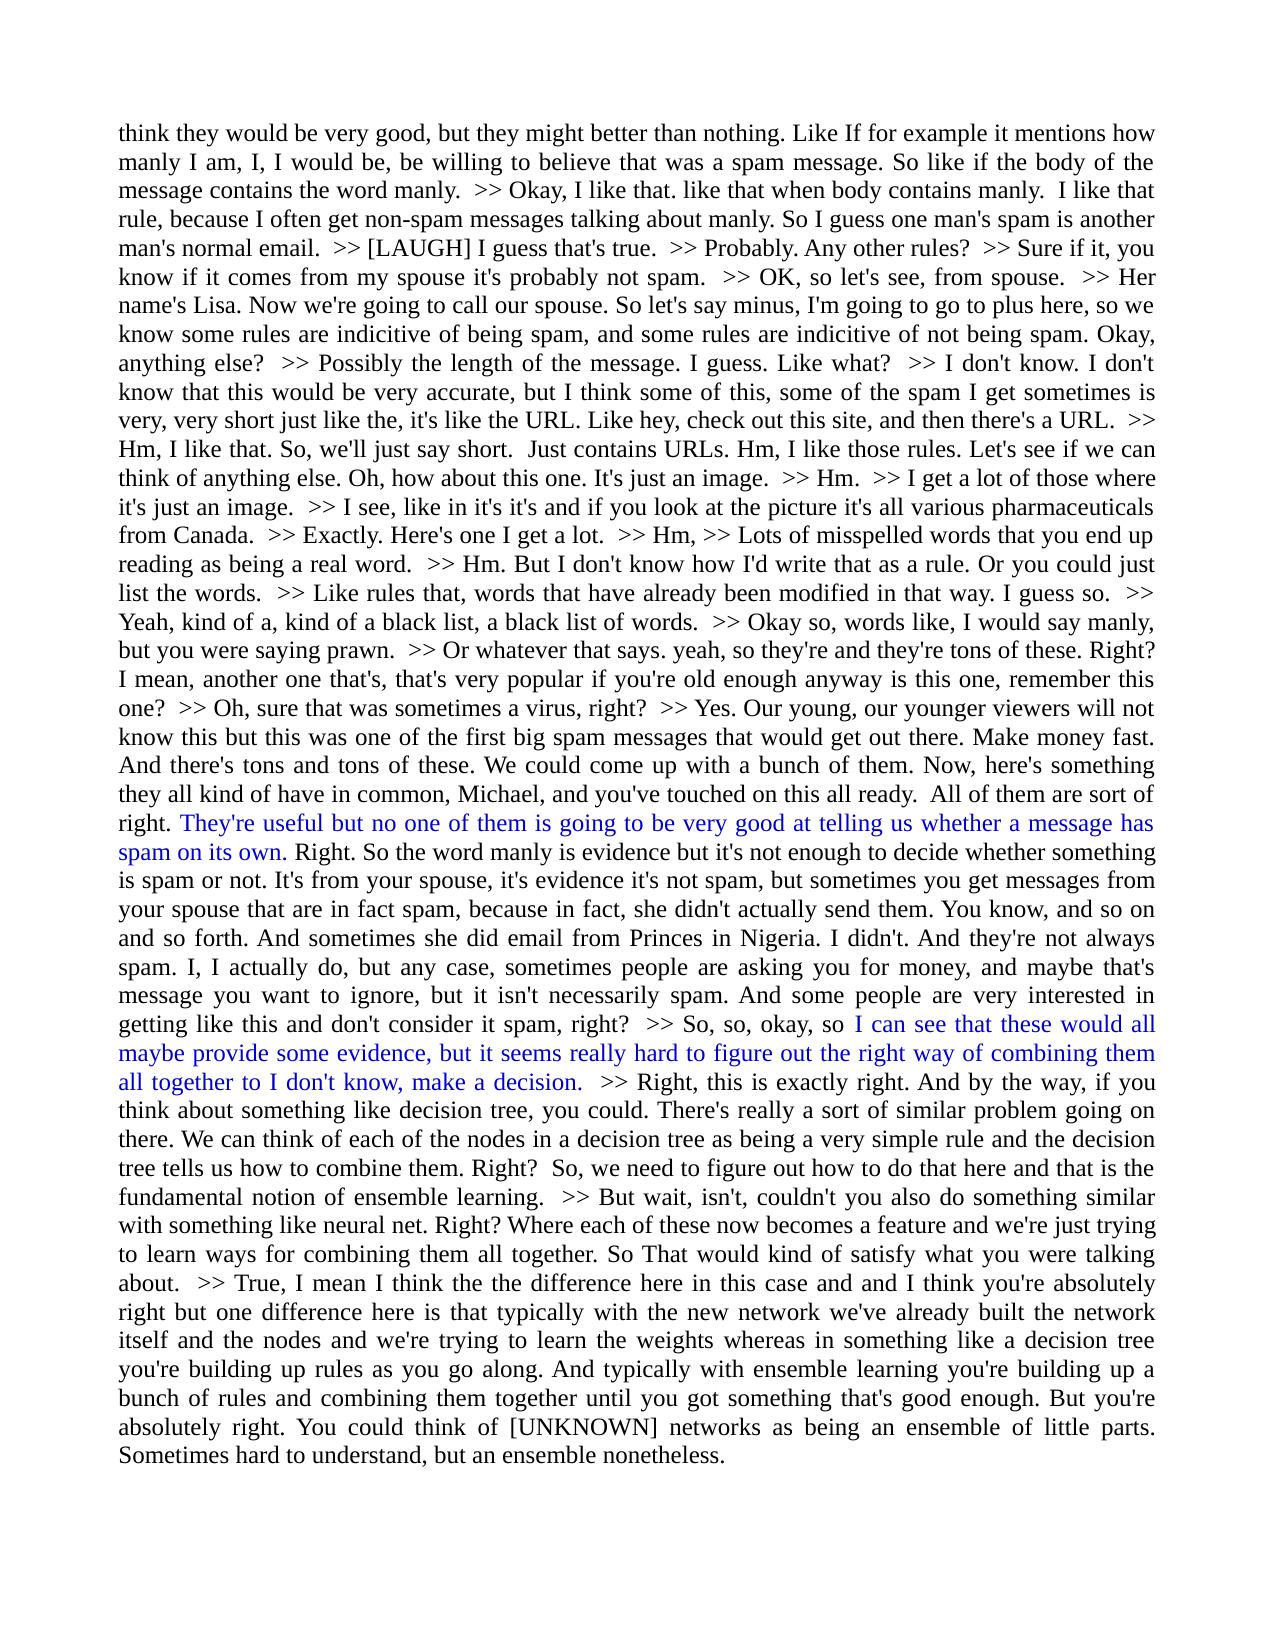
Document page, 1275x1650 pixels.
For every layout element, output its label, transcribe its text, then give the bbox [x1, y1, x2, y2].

text think they would be very good, but they might better than nothing. Like If for example it mentions how manly I am, I, I would be, be willing to believe that was a spam message. So like if the body of the message contains the word manly. >> Okay, I like that. like that when body contains manly. I like that rule, because I often get non-spam messages talking about manly. So I guess one man's spam is another man's normal email. >> [LAUGH] I guess that's true. >> Probably. Any other rules? >> Sure if it, you know if it comes from my spouse it's probably not spam. >> OK, so let's see, from spouse. >> Her name's Lisa. Now we're going to call our spouse. So let's say minus, I'm going to go to plus here, so we know some rules are indicitive of being spam, and some rules are indicitive of not being spam. Okay, anything else? >> Possibly the length of the message. I guess. Like what? >> I don't know. I don't know that this would be very accurate, but I think some of this, some of the spam I get sometimes is very, very short just like the, it's like the URL. Like hey, check out this site, and then there's a URL. >> Hm, I like that. So, we'll just say short. Just contains URLs. Hm, I like those rules. Let's see if we can think of anything else. Oh, how about this one. It's just an image. >> Hm. >> I get a lot of those where it's just an image. >> I see, like in it's it's and if you look at the picture it's all various pharmaceuticals from Canada. >> Exactly. Here's one I get a lot. >> Hm, >> Lots of misspelled words that you end up reading as being a real word. >> Hm. But I don't know how I'd write that as a rule. Or you could just list the words. >> Like rules that, words that have already been modified in that way. I guess so. >> Yeah, kind of a, kind of a black list, a black list of words. >> Okay so, words like, I would say manly, but you were saying prawn. >> Or whatever that says. yeah, so they're and they're tons of these. Right? I mean, another one that's, that's very popular if you're old enough anyway is this one, remember this one? >> Oh, sure that was sometimes a virus, right? >> Yes. Our young, our younger viewers will not know this but this was one of the first big spam messages that would get out there. Make money fast. And there's tons and tons of these. We could come up with a bunch of them. Now, here's something they all kind of have in common, Michael, and you've touched on this all ready. All of them are sort of right. They're useful but no one of them is going to be very good at telling us whether a message has spam on its own. Right. So the word manly is evidence but it's not enough to decide whether something is spam or not. It's from your spouse, it's evidence it's not spam, but sometimes you get messages from your spouse that are in fact spam, because in fact, she didn't actually send them. You know, and so on and so forth. And sometimes she did email from Princes in Nigeria. I didn't. And they're not always spam. I, I actually do, but any case, sometimes people are asking you for money, and maybe that's message you want to ignore, but it isn't necessarily spam. And some people are very interested in getting like this and don't consider it spam, right? >> So, so, okay, so I can see that these would all maybe provide some evidence, but it seems really hard to figure out the right way of combining them all together to I don't know, make a decision. >> Right, this is exactly right. And by the way, if you think about something like decision tree, you could. There's really a sort of similar problem going on there. We can think of each of the nodes in a decision tree as being a very simple rule and the decision tree tells us how to combine them. Right? So, we need to figure out how to do that here and that is the fundamental notion of ensemble learning. >> But wait, isn't, couldn't you also do something similar with something like neural net. Right? Where each of these now becomes a feature and we're just trying to learn ways for combining them all together. So That would kind of satisfy what you were talking about. >> True, I mean I think the the difference here in this case and and I think you're absolutely right but one difference here is that typically with the new network we've already built the network itself and the nodes and we're trying to learn the weights whereas in something like a decision tree you're building up rules as you go along. And typically with ensemble learning you're building up a bunch of rules and combining them together until you got something that's good enough. But you're absolutely right. You could think of [UNKNOWN] networks as being an ensemble of little parts. Sometimes hard to understand, but an ensemble nonetheless. [118, 118, 1157, 1469]
